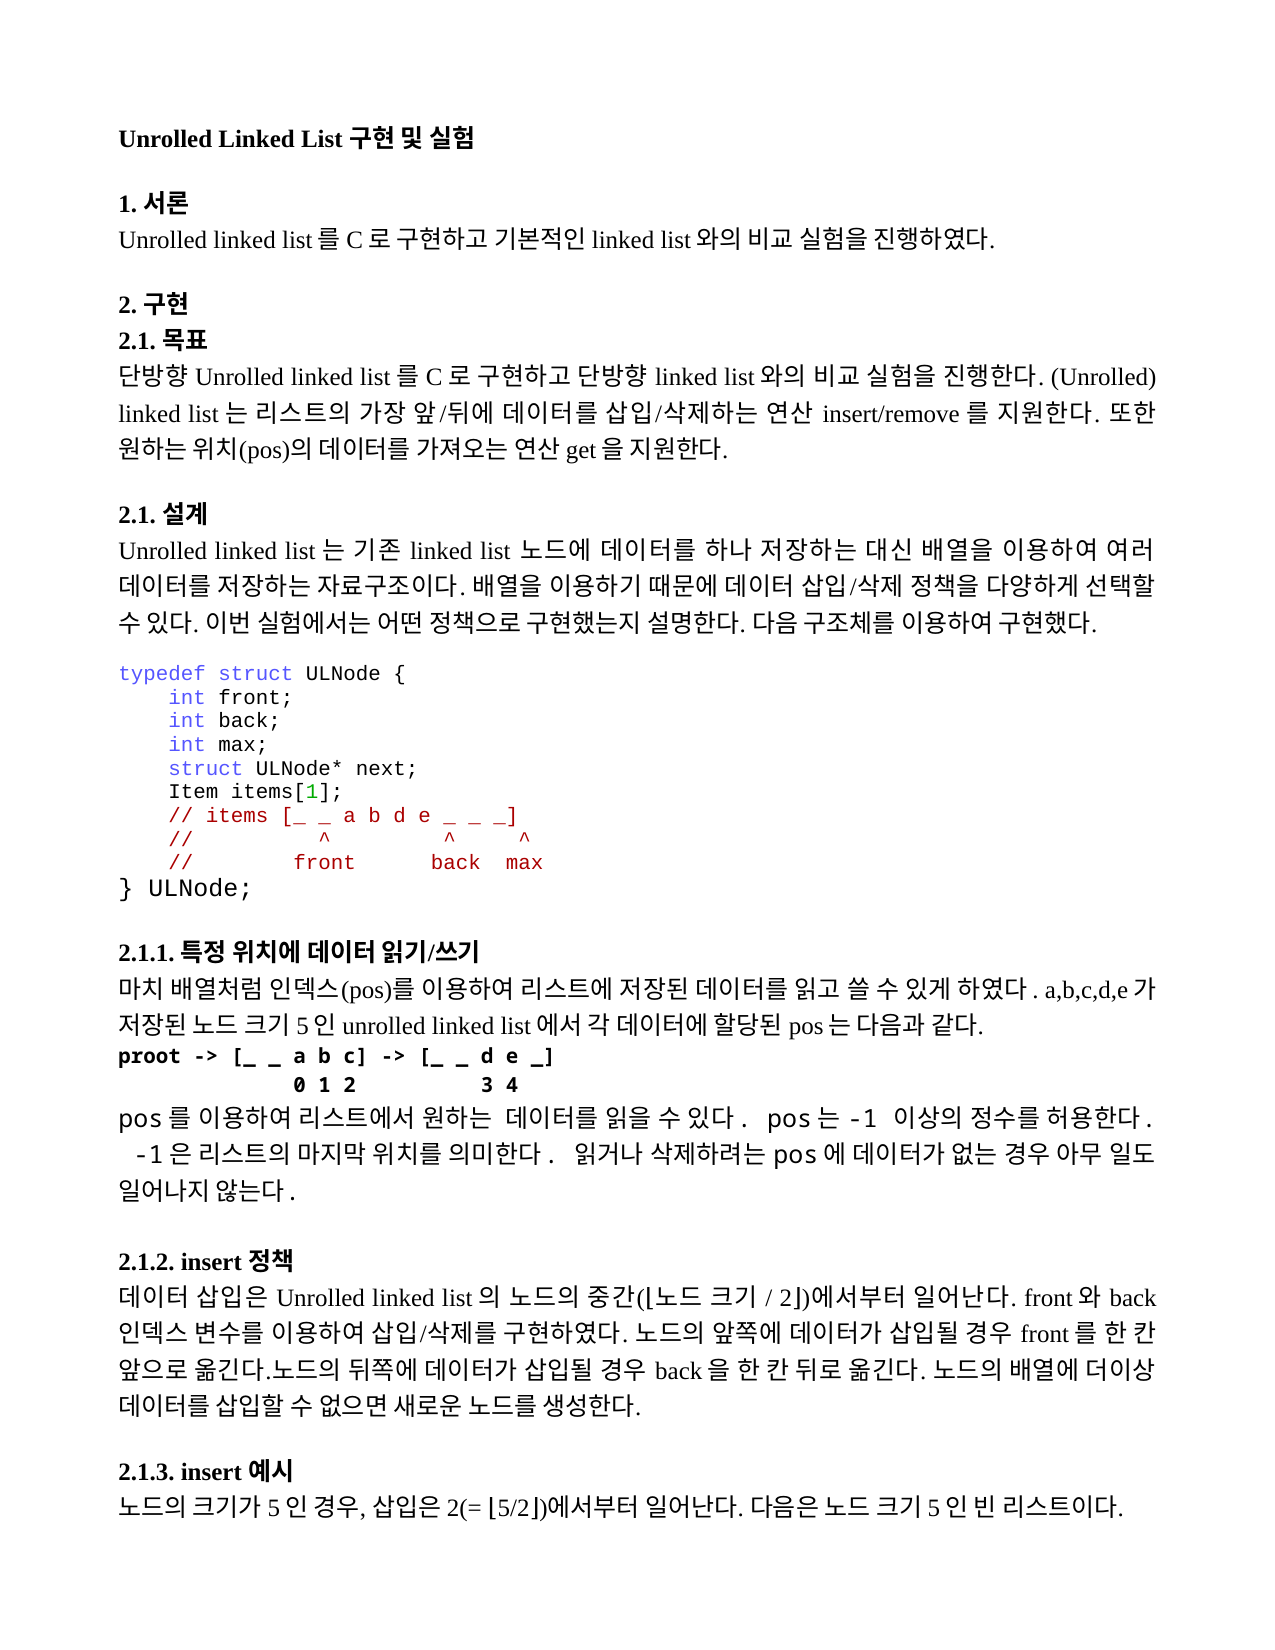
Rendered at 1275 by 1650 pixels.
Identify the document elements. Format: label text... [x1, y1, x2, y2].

text Item items[1]; [118, 781, 1157, 805]
text 2. 구현 [118, 284, 1157, 321]
text Unrolled linked list를 C로 구현하고 기본적인 linked list와의 비교 실험을 진행하였다. [118, 219, 1157, 256]
text pos를 이용하여 리스트에서 원하는 데이터를 읽을 수 있다. pos는 -1 이상의 정수를 허용한다. -1은 리스트의 마지막 위치를 의미한다. 읽거나 삭제하려는 pos에 데이터가 없는 경우 아무 일도 일어나지 않는다. [118, 1098, 1157, 1207]
text 0 1 2 3 4 [118, 1070, 1157, 1098]
text typedef struct ULNode { [118, 663, 1157, 687]
text // front back max [118, 852, 1157, 876]
text int max; [118, 734, 1157, 758]
text proot -> [_ _ a b c] -> [_ _ d e _] [118, 1042, 1157, 1070]
text int back; [118, 710, 1157, 734]
text Unrolled linked list는 기존 linked list 노드에 데이터를 하나 저장하는 대신 배열을 이용하여 여러 데이터를 저장하는 자료구조이다. 배열을 이용하기 때문에 데이터 삽입/삭제 정책을 다양하게 선택할 수 있다. 이번 실험에서는 어떤 정책으로 구현했는지 설명한다. 다음 구조체를 이용하여 구현했다. [118, 531, 1157, 639]
text 2.1.3. insert 예시 [118, 1451, 1157, 1488]
text 노드의 크기가 5인 경우, 삽입은 2(= ⌊5/2⌋)에서부터 일어난다. 다음은 노드 크기 5인 빈 리스트이다. [118, 1488, 1157, 1524]
text 1. 서론 [118, 183, 1157, 219]
text } ULNode; [118, 876, 1157, 904]
text Unrolled Linked List 구현 및 실험 [118, 118, 1157, 154]
text 2.1.1. 특정 위치에 데이터 읽기/쓰기 [118, 933, 1157, 969]
text 단방향 Unrolled linked list를 C로 구현하고 단방향 linked list와의 비교 실험을 진행한다. (Unrolled) linked list는 리스트의 가장 앞/뒤에 데이터를 삽입/삭제하는 연산 insert/remove를 지원한다. 또한 원하는 위치(pos)의 데이터를 가져오는 연산 get을 지원한다. [118, 357, 1157, 466]
text 2.1. 목표 [118, 321, 1157, 357]
text struct ULNode* next; [118, 758, 1157, 781]
text // ^ ^ ^ [118, 828, 1157, 852]
text 마치 배열처럼 인덱스(pos)를 이용하여 리스트에 저장된 데이터를 읽고 쓸 수 있게 하였다. a,b,c,d,e가 저장된 노드 크기 5인 unrolled linked list에서 각 데이터에 할당된 pos는 다음과 같다. [118, 969, 1157, 1042]
text 2.1. 설계 [118, 494, 1157, 531]
text // items [_ _ a b d e _ _ _] [118, 805, 1157, 828]
text 2.1.2. insert 정책 [118, 1241, 1157, 1278]
text int front; [118, 687, 1157, 710]
text 데이터 삽입은 Unrolled linked list의 노드의 중간(⌊노드 크기 / 2⌋)에서부터 일어난다. front와 back 인덱스 변수를 이용하여 삽입/삭제를 구현하였다. 노드의 앞쪽에 데이터가 삽입될 경우 front를 한 칸 앞으로 옮긴다.노드의 뒤쪽에 데이터가 삽입될 경우 back을 한 칸 뒤로 옮긴다. 노드의 배열에 더이상 데이터를 삽입할 수 없으면 새로운 노드를 생성한다. [118, 1278, 1157, 1423]
